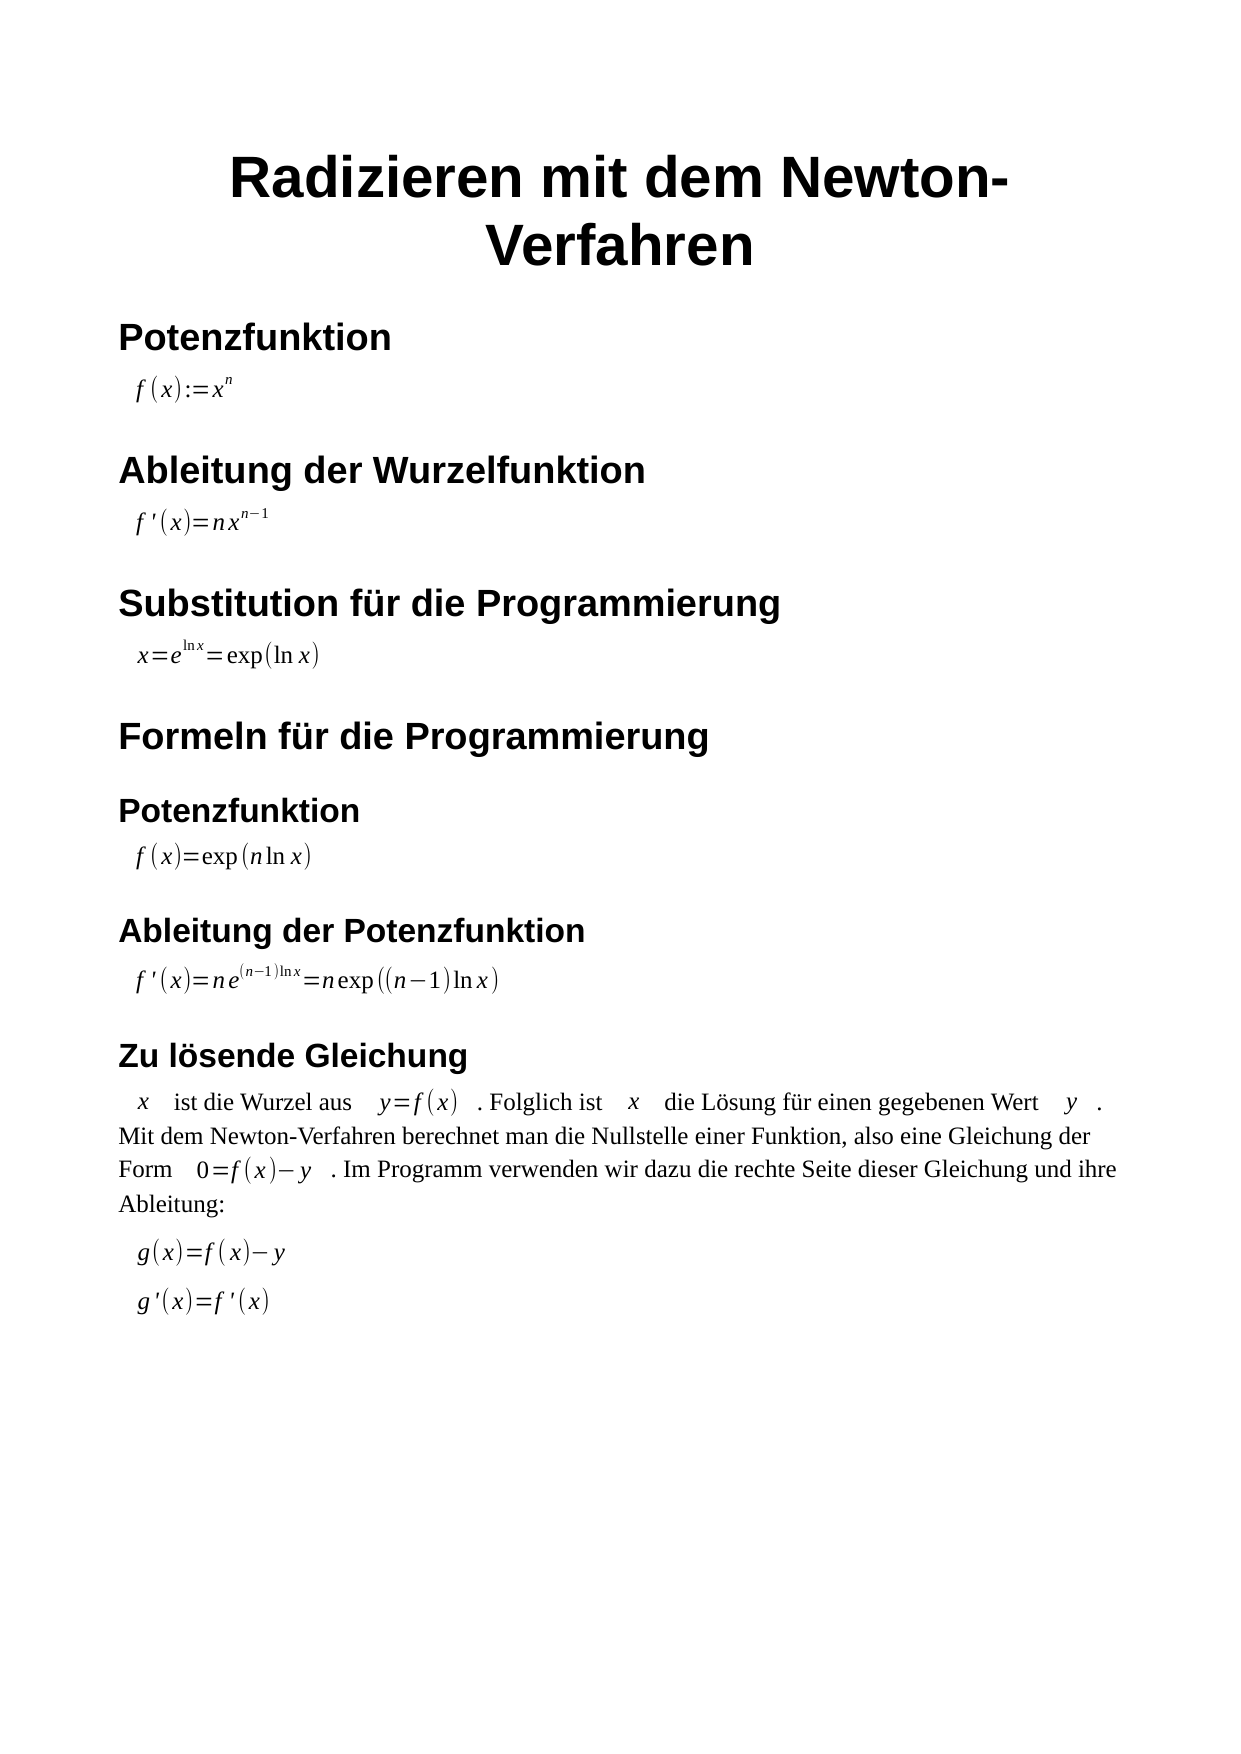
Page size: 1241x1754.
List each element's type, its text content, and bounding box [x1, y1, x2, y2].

subtitle Potenzfunktion [118, 315, 1122, 358]
subtitle Substitution für die Programmierung [118, 581, 1122, 624]
subtitle Ableitung der Potenzfunktion [118, 911, 1122, 950]
subtitle Ableitung der Wurzelfunktion [118, 448, 1122, 491]
subtitle Zu lösende Gleichung [118, 1036, 1122, 1074]
text ist die Wurzel aus . Folglich ist die Lösung für einen gegebenen Wert . Mit dem Newton-Verfahren berechnet man die Nullstelle einer Funktion, also eine Gleichung der Form . Im Programm verwenden wir dazu die rechte Seite dieser Gleichung und ihre Ableitung: [118, 1087, 1122, 1218]
subtitle Formeln für die Programmierung [118, 713, 1122, 757]
title Radizieren mit dem Newton-Verfahren [118, 143, 1122, 277]
subtitle Potenzfunktion [118, 791, 1122, 829]
